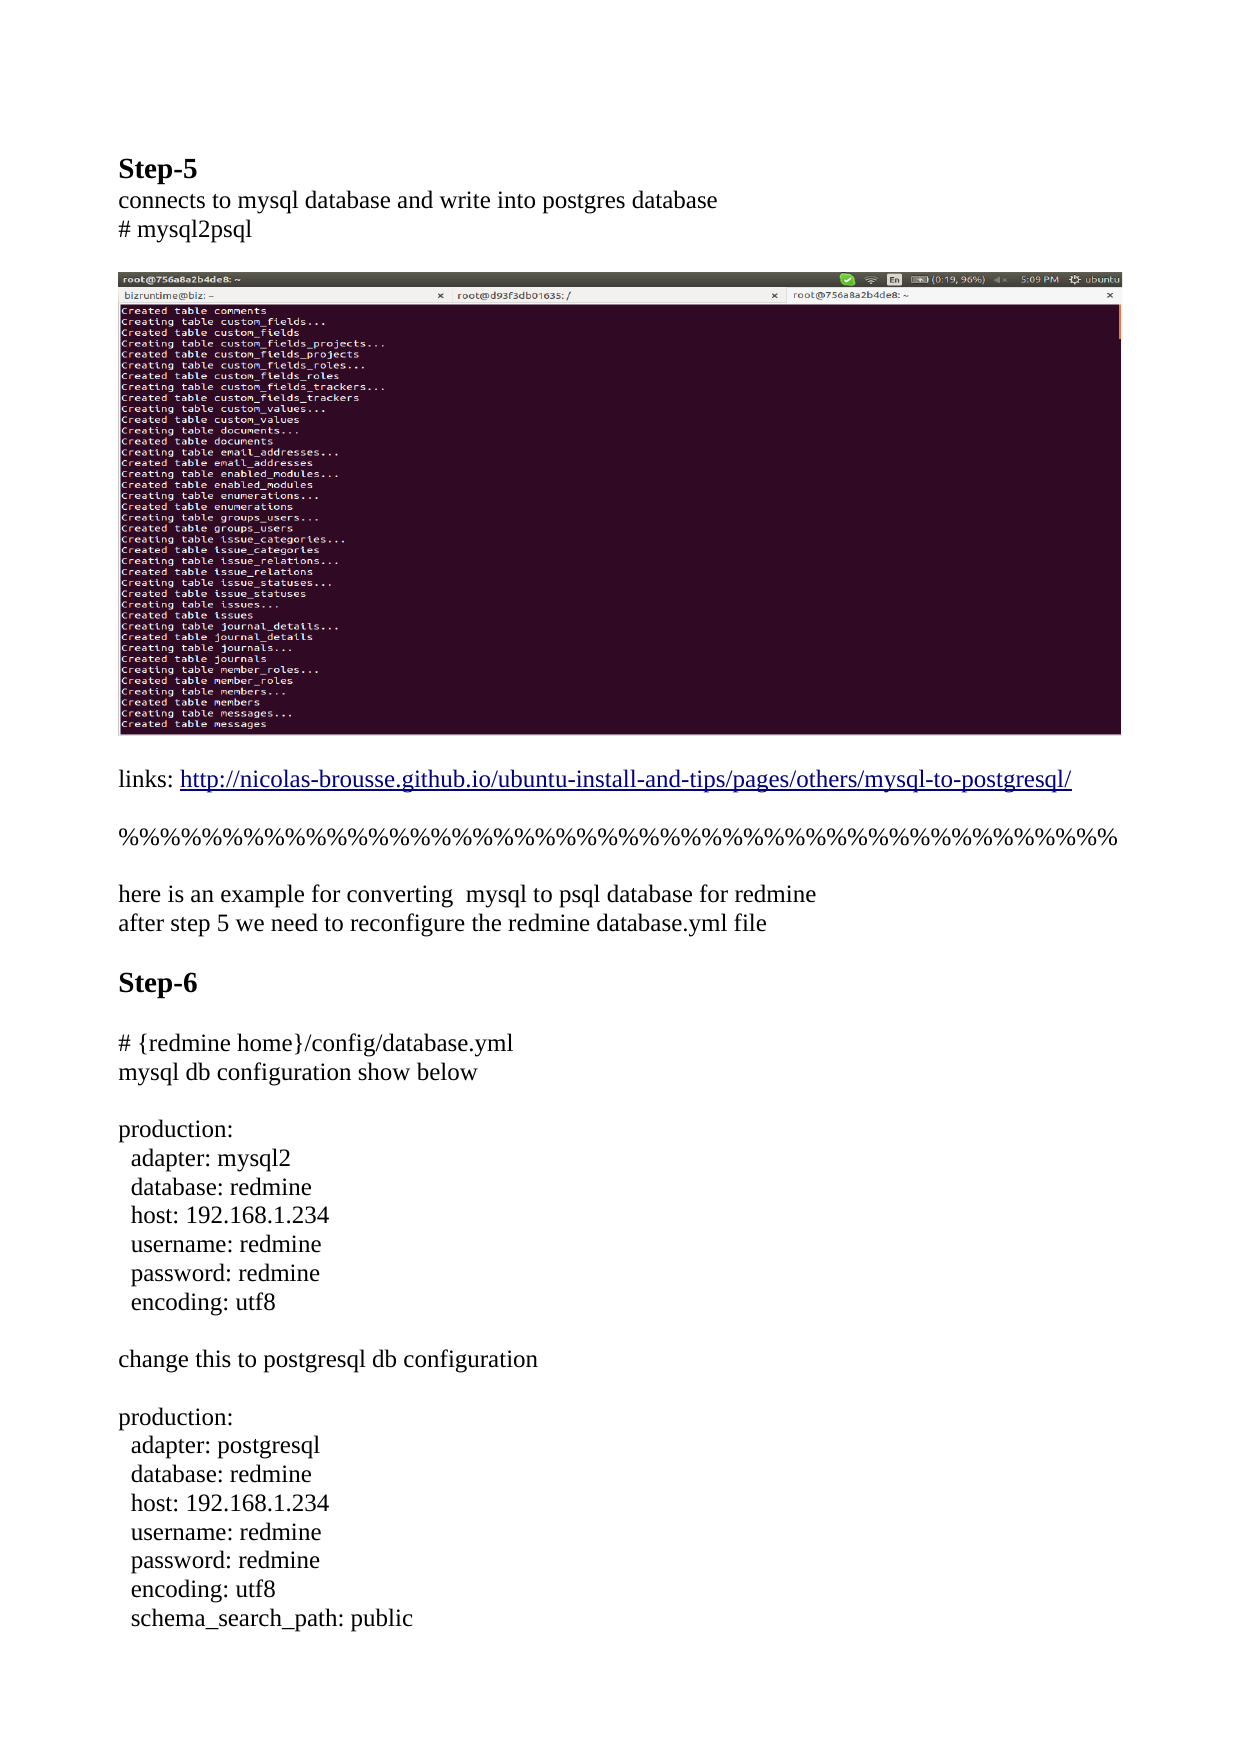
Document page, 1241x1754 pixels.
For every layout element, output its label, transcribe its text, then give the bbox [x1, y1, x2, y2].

text database: redmine [118, 1172, 1122, 1200]
text change this to postgresql db configuration [118, 1344, 1122, 1373]
text encoding: utf8 [118, 1574, 1122, 1603]
text # mysql2psql [118, 214, 1122, 243]
text adapter: postgresql [118, 1430, 1122, 1459]
text production: [118, 1402, 1122, 1430]
text production: [118, 1114, 1122, 1143]
text password: redmine [118, 1545, 1122, 1574]
text mysql db configuration show below [118, 1057, 1122, 1085]
text connects to mysql database and write into postgres database [118, 185, 1122, 214]
text Step-5 [118, 152, 1122, 185]
text Step-6 [118, 966, 1122, 999]
text %%%%%%%%%%%%%%%%%%%%%%%%%%%%%%%%%%%%%%%%%%%%%%%% [118, 822, 1122, 851]
text here is an example for converting mysql to psql database for redmine [118, 879, 1122, 908]
text username: redmine [118, 1517, 1122, 1545]
picture [118, 272, 1123, 736]
text links: http://nicolas-brousse.github.io/ubuntu-install-and-tips/pages/others/mysql-to-postgresql/ [118, 764, 1122, 793]
text host: 192.168.1.234 [118, 1488, 1122, 1517]
text adapter: mysql2 [118, 1143, 1122, 1172]
text # {redmine home}/config/database.yml [118, 1028, 1122, 1057]
text after step 5 we need to reconfigure the redmine database.yml file [118, 908, 1122, 937]
text username: redmine [118, 1229, 1122, 1258]
text host: 192.168.1.234 [118, 1200, 1122, 1229]
text password: redmine [118, 1258, 1122, 1287]
text database: redmine [118, 1459, 1122, 1488]
text encoding: utf8 [118, 1287, 1122, 1315]
text schema_search_path: public [118, 1603, 1122, 1632]
